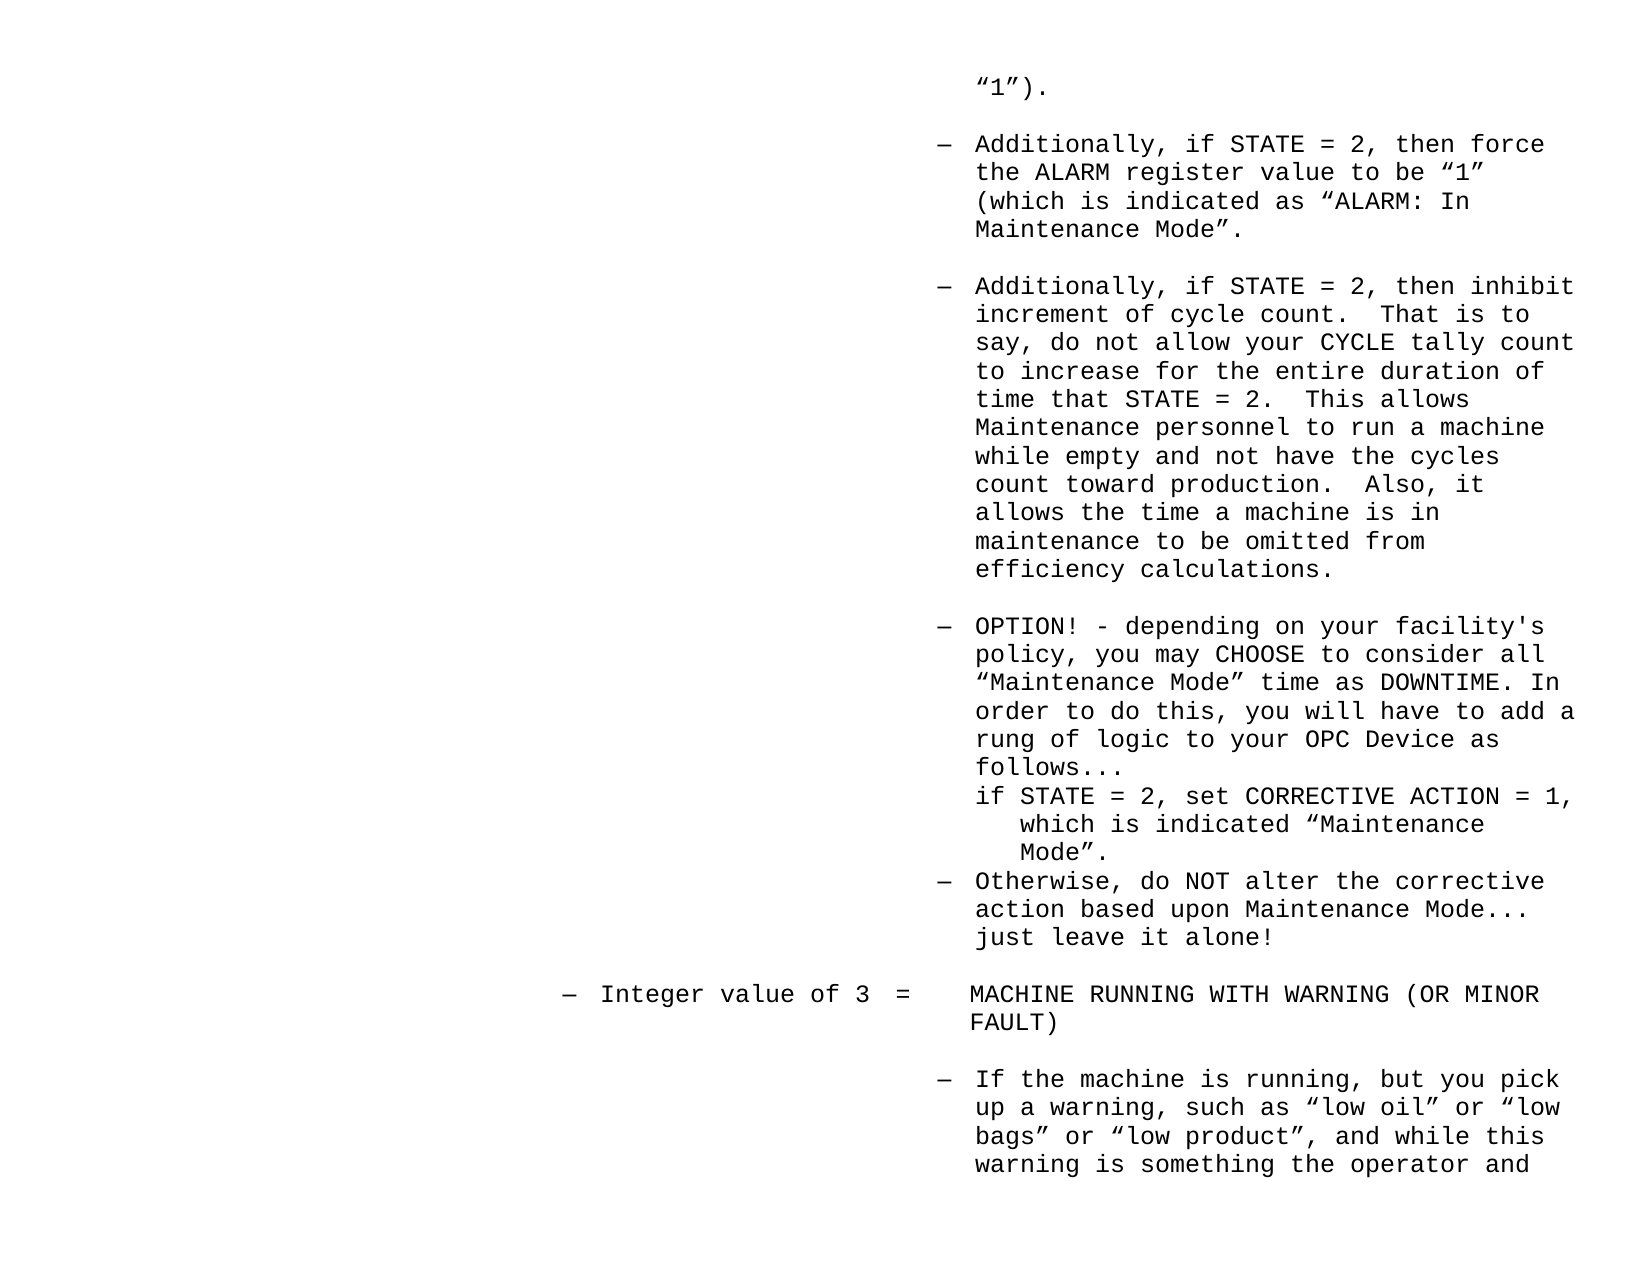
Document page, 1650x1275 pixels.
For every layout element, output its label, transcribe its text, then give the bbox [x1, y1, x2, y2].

list which is indicated “Maintenance [937, 812, 1575, 840]
list Mode”. [937, 840, 1575, 868]
list Additionally, if STATE = 2, then inhibit increment of cycle count. That is to say, do not allow your CYCLE tally count to increase for the entire duration of time that STATE = 2. This allows Maintenance personnel to run a machine while empty and not have the cycles count toward production. Also, it allows the time a machine is in maintenance to be omitted from efficiency calculations. [937, 273, 1575, 585]
list Integer value of 3 = MACHINE RUNNING WITH WARNING (OR MINOR FAULT) [562, 982, 1575, 1038]
list “1”). [937, 75, 1575, 103]
list If the machine is running, but you pick up a warning, such as “low oil” or “low bags” or “low product”, and while this warning is something the operator and [937, 1067, 1575, 1180]
list Additionally, if STATE = 2, then force the ALARM register value to be “1” (which is indicated as “ALARM: In Maintenance Mode”. [937, 132, 1575, 245]
list if STATE = 2, set CORRECTIVE ACTION = 1, [937, 783, 1575, 812]
list OPTION! - depending on your facility's policy, you may CHOOSE to consider all “Maintenance Mode” time as DOWNTIME. In order to do this, you will have to add a rung of logic to your OPC Device as follows... [937, 613, 1575, 783]
list Otherwise, do NOT alter the corrective action based upon Maintenance Mode... just leave it alone! [937, 868, 1575, 953]
